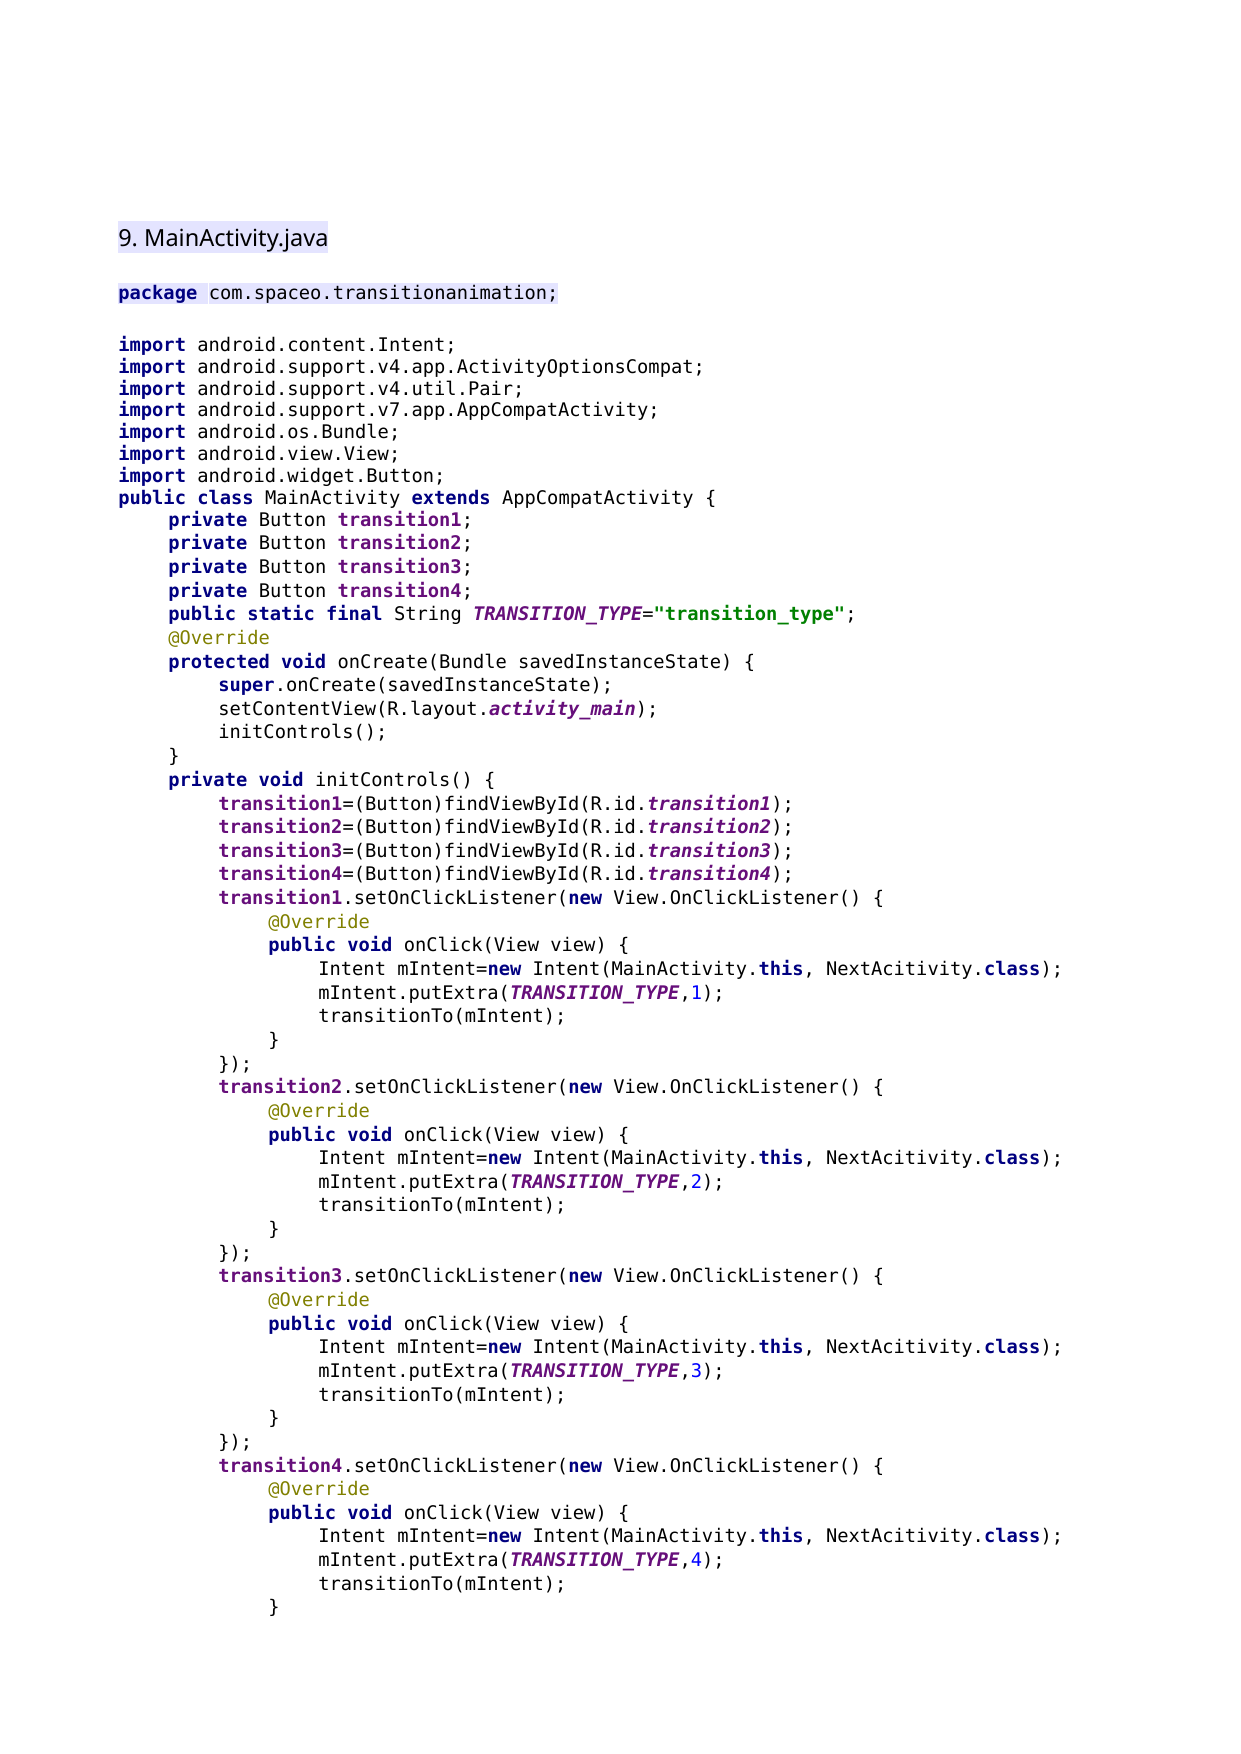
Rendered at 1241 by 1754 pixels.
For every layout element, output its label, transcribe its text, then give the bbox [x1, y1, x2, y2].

text @Override [118, 627, 1122, 651]
text import android.os.Bundle; [118, 421, 1122, 443]
text transition2=(Button)findViewById(R.id.transition2); [118, 816, 1122, 840]
text @Override [118, 1478, 1122, 1502]
text transition1.setOnClickListener(new View.OnClickListener() { [118, 887, 1122, 911]
text private void initControls() { [118, 769, 1122, 792]
text } [118, 745, 1122, 769]
text }); [118, 1242, 1122, 1265]
text import android.support.v7.app.AppCompatActivity; [118, 399, 1122, 421]
text } [118, 1596, 1122, 1620]
text private Button transition2; [118, 532, 1122, 556]
text initControls(); [118, 722, 1122, 745]
text mIntent.putExtra(TRANSITION_TYPE,2); [118, 1171, 1122, 1194]
text } [118, 1218, 1122, 1242]
text setContentView(R.layout.activity_main); [118, 698, 1122, 722]
text transition3.setOnClickListener(new View.OnClickListener() { [118, 1265, 1122, 1289]
text public void onClick(View view) { [118, 1502, 1122, 1526]
text 9. MainActivity.java [118, 221, 1122, 253]
text }); [118, 1053, 1122, 1076]
text transition2.setOnClickListener(new View.OnClickListener() { [118, 1076, 1122, 1100]
text @Override [118, 1100, 1122, 1123]
text public void onClick(View view) { [118, 934, 1122, 958]
text protected void onCreate(Bundle savedInstanceState) { [118, 651, 1122, 674]
text import android.widget.Button; [118, 465, 1122, 487]
text Intent mIntent=new Intent(MainActivity.this, NextAcitivity.class); [118, 958, 1122, 982]
text Intent mIntent=new Intent(MainActivity.this, NextAcitivity.class); [118, 1147, 1122, 1171]
text transitionTo(mIntent); [118, 1194, 1122, 1218]
text }); [118, 1431, 1122, 1454]
text import android.content.Intent; [118, 334, 1122, 356]
text public void onClick(View view) { [118, 1313, 1122, 1336]
text mIntent.putExtra(TRANSITION_TYPE,1); [118, 982, 1122, 1005]
text transitionTo(mIntent); [118, 1384, 1122, 1407]
text package com.spaceo.transitionanimation; [118, 282, 1122, 304]
text mIntent.putExtra(TRANSITION_TYPE,4); [118, 1549, 1122, 1573]
text @Override [118, 911, 1122, 934]
text Intent mIntent=new Intent(MainActivity.this, NextAcitivity.class); [118, 1336, 1122, 1360]
text private Button transition3; [118, 556, 1122, 580]
text super.onCreate(savedInstanceState); [118, 674, 1122, 698]
text private Button transition1; [118, 509, 1122, 532]
text transitionTo(mIntent); [118, 1573, 1122, 1596]
text } [118, 1407, 1122, 1431]
text public static final String TRANSITION_TYPE="transition_type"; [118, 603, 1122, 627]
text Intent mIntent=new Intent(MainActivity.this, NextAcitivity.class); [118, 1526, 1122, 1549]
text public void onClick(View view) { [118, 1123, 1122, 1147]
text import android.support.v4.app.ActivityOptionsCompat; [118, 356, 1122, 377]
text transition1=(Button)findViewById(R.id.transition1); [118, 792, 1122, 816]
text } [118, 1029, 1122, 1053]
text import android.view.View; [118, 443, 1122, 465]
text transition4.setOnClickListener(new View.OnClickListener() { [118, 1454, 1122, 1478]
text @Override [118, 1289, 1122, 1313]
text public class MainActivity extends AppCompatActivity { [118, 487, 1122, 509]
text transitionTo(mIntent); [118, 1005, 1122, 1029]
text transition4=(Button)findViewById(R.id.transition4); [118, 863, 1122, 887]
text import android.support.v4.util.Pair; [118, 377, 1122, 399]
text private Button transition4; [118, 580, 1122, 603]
text mIntent.putExtra(TRANSITION_TYPE,3); [118, 1360, 1122, 1384]
text transition3=(Button)findViewById(R.id.transition3); [118, 840, 1122, 863]
